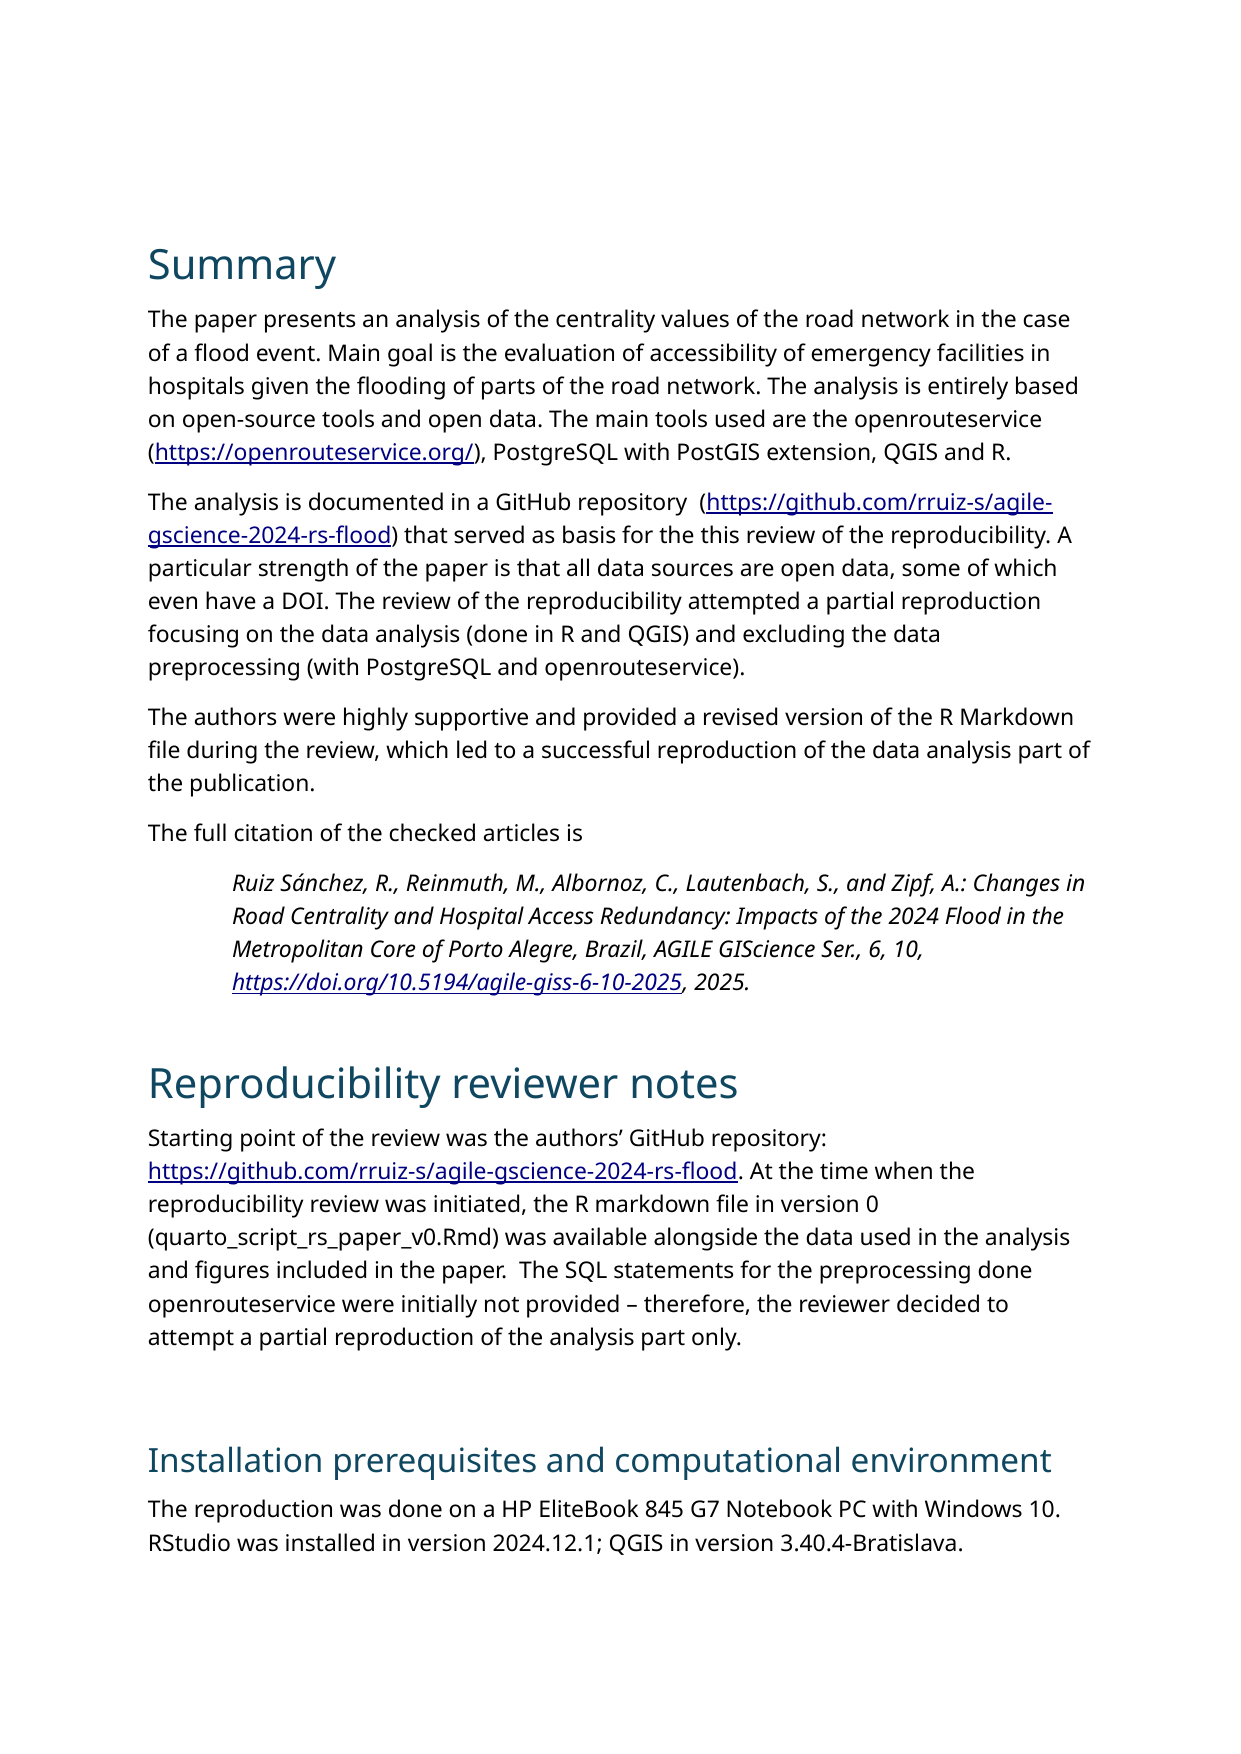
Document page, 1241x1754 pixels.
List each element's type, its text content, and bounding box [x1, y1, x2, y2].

subtitle Installation prerequisites and computational environment [148, 1437, 1093, 1482]
text The authors were highly supportive and provided a revised version of the R Markdown file during the review, which led to a successful reproduction of the data analysis part of the publication. [148, 701, 1093, 798]
text The full citation of the checked articles is [148, 817, 1093, 848]
text The analysis is documented in a GitHub repository (https://github.com/rruiz-s/agile-gscience-2024-rs-flood) that served as basis for the this review of the reproducibility. A particular strength of the paper is that all data sources are open data, some of which even have a DOI. The review of the reproducibility attempted a partial reproduction focusing on the data analysis (done in R and QGIS) and excluding the data preprocessing (with PostgreSQL and openrouteservice). [148, 486, 1093, 682]
text Ruiz Sánchez, R., Reinmuth, M., Albornoz, C., Lautenbach, S., and Zipf, A.: Changes in Road Centrality and Hospital Access Redundancy: Impacts of the 2024 Flood in the Metropolitan Core of Porto Alegre, Brazil, AGILE GIScience Ser., 6, 10, https://doi.org/10.5194/agile-giss-6-10-2025, 2025. [232, 867, 1093, 997]
subtitle Reproducibility reviewer notes [148, 1053, 1093, 1110]
text The paper presents an analysis of the centrality values of the road network in the case of a flood event. Main goal is the evaluation of accessibility of emergency facilities in hospitals given the flooding of parts of the road network. The analysis is entirely based on open-source tools and open data. The main tools used are the openrouteservice (https://openrouteservice.org/), PostgreSQL with PostGIS extension, QGIS and R. [148, 303, 1093, 467]
text Starting point of the review was the authors’ GitHub repository: https://github.com/rruiz-s/agile-gscience-2024-rs-flood. At the time when the reproducibility review was initiated, the R markdown file in version 0 (quarto_script_rs_paper_v0.Rmd) was available alongside the data used in the analysis and figures included in the paper. The SQL statements for the preprocessing done openrouteservice were initially not provided – therefore, the reviewer decided to attempt a partial reproduction of the analysis part only. [148, 1122, 1093, 1352]
text The reproduction was done on a HP EliteBook 845 G7 Notebook PC with Windows 10. RStudio was installed in version 2024.12.1; QGIS in version 3.40.4-Bratislava. [148, 1493, 1093, 1558]
subtitle Summary [148, 235, 1093, 292]
